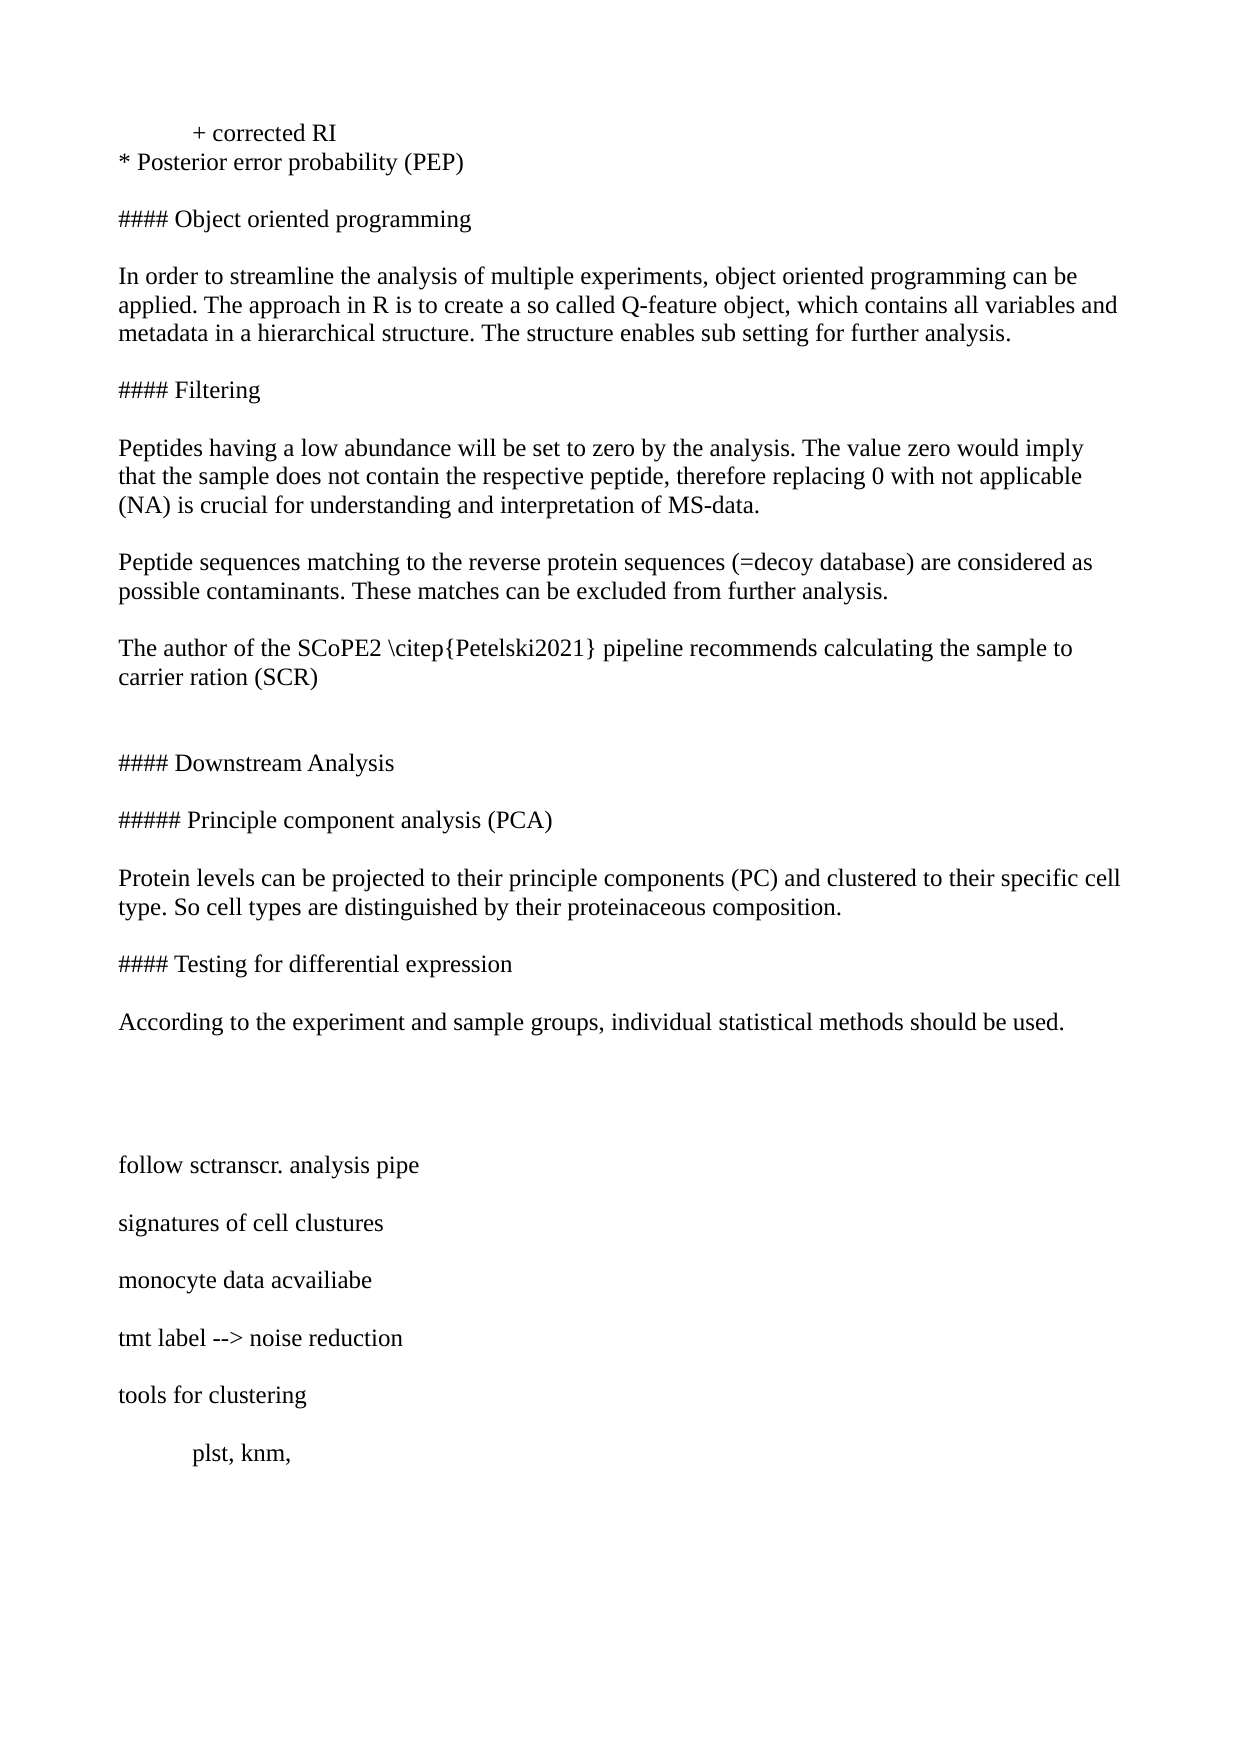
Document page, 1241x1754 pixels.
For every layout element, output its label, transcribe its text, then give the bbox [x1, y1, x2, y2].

text * Posterior error probability (PEP) [118, 147, 1122, 176]
text follow sctranscr. analysis pipe [118, 1151, 1122, 1179]
text #### Downstream Analysis [118, 748, 1122, 777]
text #### Filtering [118, 376, 1122, 404]
text #### Object oriented programming [118, 204, 1122, 233]
text The author of the SCoPE2 \citep{Petelski2021} pipeline recommends calculating the sample to carrier ration (SCR) [118, 633, 1122, 691]
text #### Testing for differential expression [118, 949, 1122, 978]
text signatures of cell clustures [118, 1208, 1122, 1237]
text In order to streamline the analysis of multiple experiments, object oriented programming can be applied. The approach in R is to create a so called Q-feature object, which contains all variables and metadata in a hierarchical structure. The structure enables sub setting for further analysis. [118, 261, 1122, 347]
text ##### Principle component analysis (PCA) [118, 806, 1122, 834]
text monocyte data acvailiabe [118, 1266, 1122, 1294]
text tools for clustering [118, 1381, 1122, 1409]
text tmt label --> noise reduction [118, 1323, 1122, 1352]
text Protein levels can be projected to their principle components (PC) and clustered to their specific cell type. So cell types are distinguished by their proteinaceous composition. [118, 863, 1122, 921]
text plst, knm, [118, 1438, 1122, 1467]
text According to the experiment and sample groups, individual statistical methods should be used. [118, 1007, 1122, 1036]
text + corrected RI [118, 118, 1122, 147]
text Peptides having a low abundance will be set to zero by the analysis. The value zero would imply that the sample does not contain the respective peptide, therefore replacing 0 with not applicable (NA) is crucial for understanding and interpretation of MS-data. [118, 433, 1122, 519]
text Peptide sequences matching to the reverse protein sequences (=decoy database) are considered as possible contaminants. These matches can be excluded from further analysis. [118, 547, 1122, 605]
